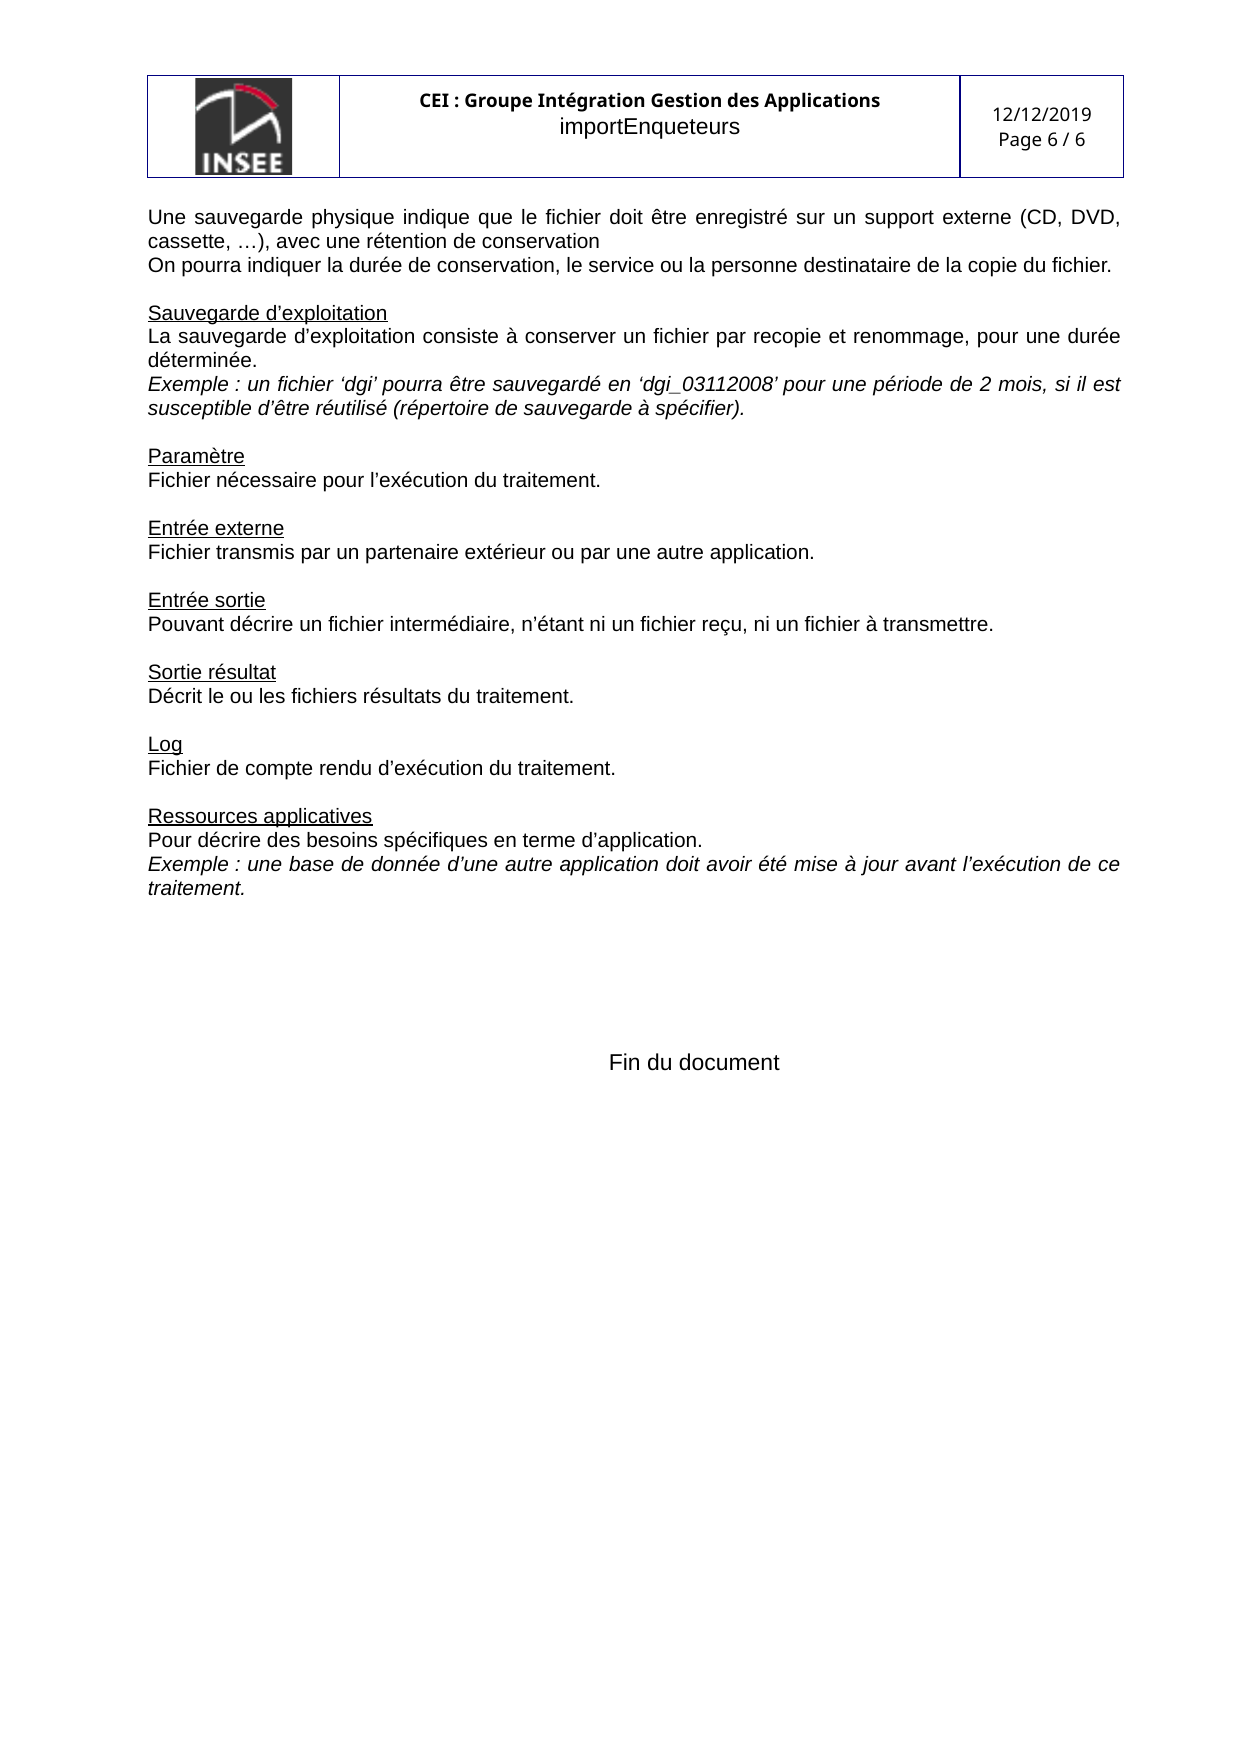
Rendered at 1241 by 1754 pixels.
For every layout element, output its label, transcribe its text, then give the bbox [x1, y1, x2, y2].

text Fichier transmis par un partenaire extérieur ou par une autre application. [148, 540, 1122, 564]
text Sortie résultat [148, 660, 1122, 684]
picture [195, 78, 293, 175]
text Ressources applicatives [148, 803, 1122, 827]
text Fin du document [266, 1049, 1122, 1075]
text Une sauvegarde physique indique que le fichier doit être enregistré sur un support externe (CD, DVD, cassette, …), avec une rétention de conservation [148, 204, 1122, 252]
text On pourra indiquer la durée de conservation, le service ou la personne destinataire de la copie du fichier. [148, 252, 1122, 276]
text La sauvegarde d’exploitation consiste à conserver un fichier par recopie et renommage, pour une durée déterminée. [148, 324, 1122, 372]
text Log [148, 732, 1122, 756]
text Paramètre [148, 444, 1122, 468]
text Fichier nécessaire pour l’exécution du traitement. [148, 468, 1122, 492]
text Pouvant décrire un fichier intermédiaire, n’étant ni un fichier reçu, ni un fichier à transmettre. [148, 612, 1122, 636]
text Sauvegarde d’exploitation [148, 300, 1122, 324]
text Entrée externe [148, 516, 1122, 540]
text Exemple : une base de donnée d’une autre application doit avoir été mise à jour avant l’exécution de ce traitement. [148, 851, 1122, 899]
text Pour décrire des besoins spécifiques en terme d’application. [148, 827, 1122, 851]
text Décrit le ou les fichiers résultats du traitement. [148, 684, 1122, 708]
text Fichier de compte rendu d’exécution du traitement. [148, 756, 1122, 779]
text Exemple : un fichier ‘dgi’ pourra être sauvegardé en ‘dgi_03112008’ pour une période de 2 mois, si il est susceptible d’être réutilisé (répertoire de sauvegarde à spécifier). [148, 372, 1122, 420]
text Entrée sortie [148, 588, 1122, 612]
